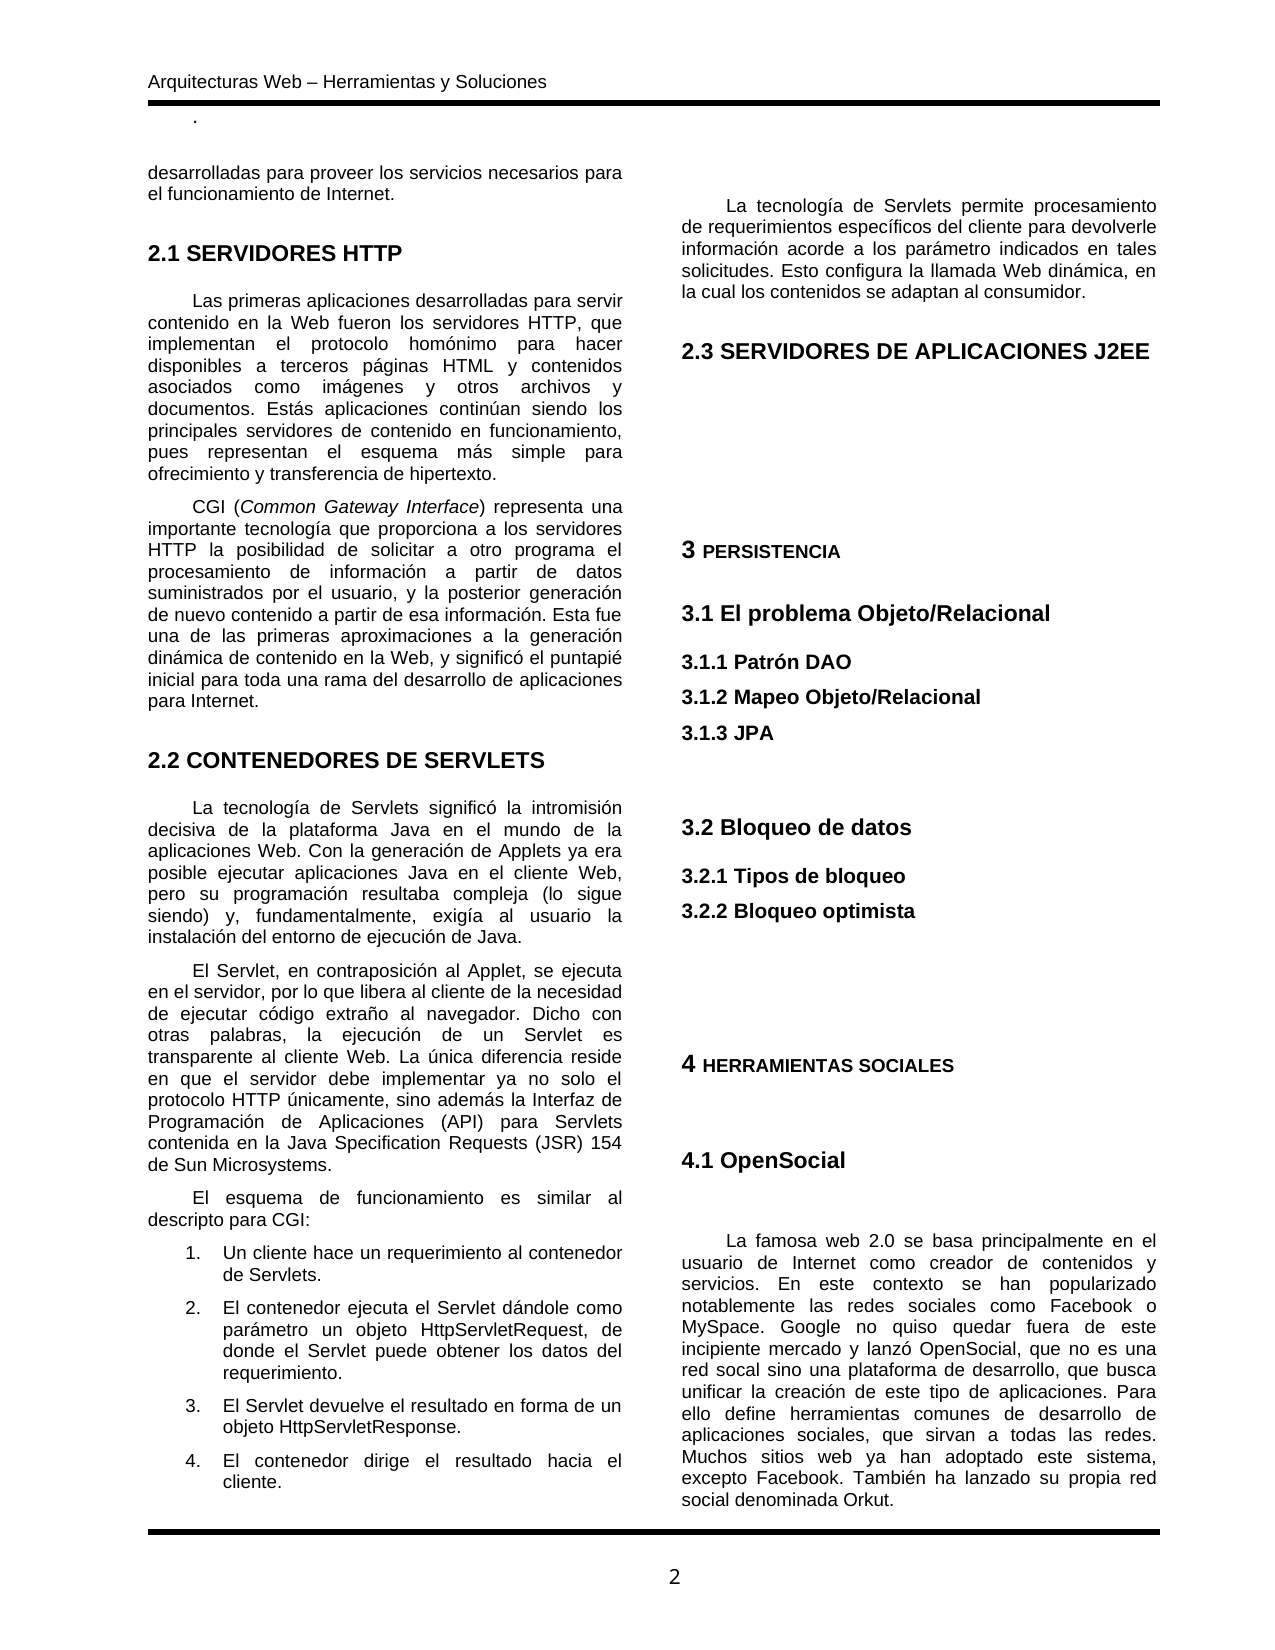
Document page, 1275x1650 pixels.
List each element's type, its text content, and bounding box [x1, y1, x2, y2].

list El contenedor ejecuta el Servlet dándole como parámetro un objeto HttpServletRequest, de donde el Servlet puede obtener los datos del requerimiento. [185, 1297, 622, 1383]
subtitle SERVIDORES DE APLICACIONES J2EE [681, 338, 1157, 364]
text El Servlet, en contraposición al Applet, se ejecuta en el servidor, por lo que libera al cliente de la necesidad de ejecutar código extraño al navegador. Dicho con otras palabras, la ejecución de un Servlet es transparente al cliente Web. La única diferencia reside en que el servidor debe implementar ya no solo el protocolo HTTP únicamente, sino además la Interfaz de Programación de Aplicaciones (API) para Servlets contenida en la Java Specification Requests (JSR) 154 de Sun Microsystems. [148, 959, 622, 1175]
text Las primeras aplicaciones desarrolladas para servir contenido en la Web fueron los servidores HTTP, que implementan el protocolo homónimo para hacer disponibles a terceros páginas HTML y contenidos asociados como imágenes y otros archivos y documentos. Estás aplicaciones continúan siendo los principales servidores de contenido en funcionamiento, pues representan el esquema más simple para ofrecimiento y transferencia de hipertexto. [148, 290, 622, 484]
subtitle SERVIDORES HTTP [148, 240, 622, 266]
list Un cliente hace un requerimiento al contenedor de Servlets. [185, 1242, 622, 1285]
subtitle OpenSocial [681, 1147, 1157, 1173]
subtitle PERSISTENCIA [681, 535, 1157, 564]
subtitle Patrón DAO [681, 649, 1157, 673]
text CGI (Common Gateway Interface) representa una importante tecnología que proporciona a los servidores HTTP la posibilidad de solicitar a otro programa el procesamiento de información a partir de datos suministrados por el usuario, y la posterior generación de nuevo contenido a partir de esa información. Esta fue una de las primeras aproximaciones a la generación dinámica de contenido en la Web, y significó el puntapié inicial para toda una rama del desarrollo de aplicaciones para Internet. [148, 496, 622, 711]
subtitle Mapeo Objeto/Relacional [681, 685, 1157, 709]
subtitle Tipos de bloqueo [681, 864, 1157, 888]
list El contenedor dirige el resultado hacia el cliente. [185, 1450, 622, 1493]
subtitle Bloqueo de datos [681, 814, 1157, 840]
subtitle Bloqueo optimista [681, 899, 1157, 923]
text desarrolladas para proveer los servicios necesarios para el funcionamiento de Internet. [148, 161, 622, 204]
text El esquema de funcionamiento es similar al descripto para CGI: [148, 1187, 622, 1230]
text La famosa web 2.0 se basa principalmente en el usuario de Internet como creador de contenidos y servicios. En este contexto se han popularizado notablemente las redes sociales como Facebook o MySpace. Google no quiso quedar fuera de este incipiente mercado y lanzó OpenSocial, que no es una red socal sino una plataforma de desarrollo, que busca unificar la creación de este tipo de aplicaciones. Para ello define herramientas comunes de desarrollo de aplicaciones sociales, que sirvan a todas las redes. Muchos sitios web ya han adoptado este sistema, excepto Facebook. También ha lanzado su propia red social denominada Orkut. [681, 1230, 1157, 1510]
subtitle HERRAMIENTAS SOCIALES [681, 1049, 1157, 1078]
subtitle El problema Objeto/Relacional [681, 599, 1157, 626]
text La tecnología de Servlets significó la intromisión decisiva de la plataforma Java en el mundo de la aplicaciones Web. Con la generación de Applets ya era posible ejecutar aplicaciones Java en el cliente Web, pero su programación resultaba compleja (lo sigue siendo) y, fundamentalmente, exigía al usuario la instalación del entorno de ejecución de Java. [148, 797, 622, 948]
subtitle JPA [681, 721, 1157, 745]
list La tecnología de Servlets permite procesamiento de requerimientos específicos del cliente para devolverle información acorde a los parámetro indicados en tales solicitudes. Esto configura la llamada Web dinámica, en la cual los contenidos se adaptan al consumidor. [681, 195, 1157, 303]
list El Servlet devuelve el resultado en forma de un objeto HttpServletResponse. [185, 1395, 622, 1438]
subtitle CONTENEDORES DE SERVLETS [148, 747, 622, 773]
